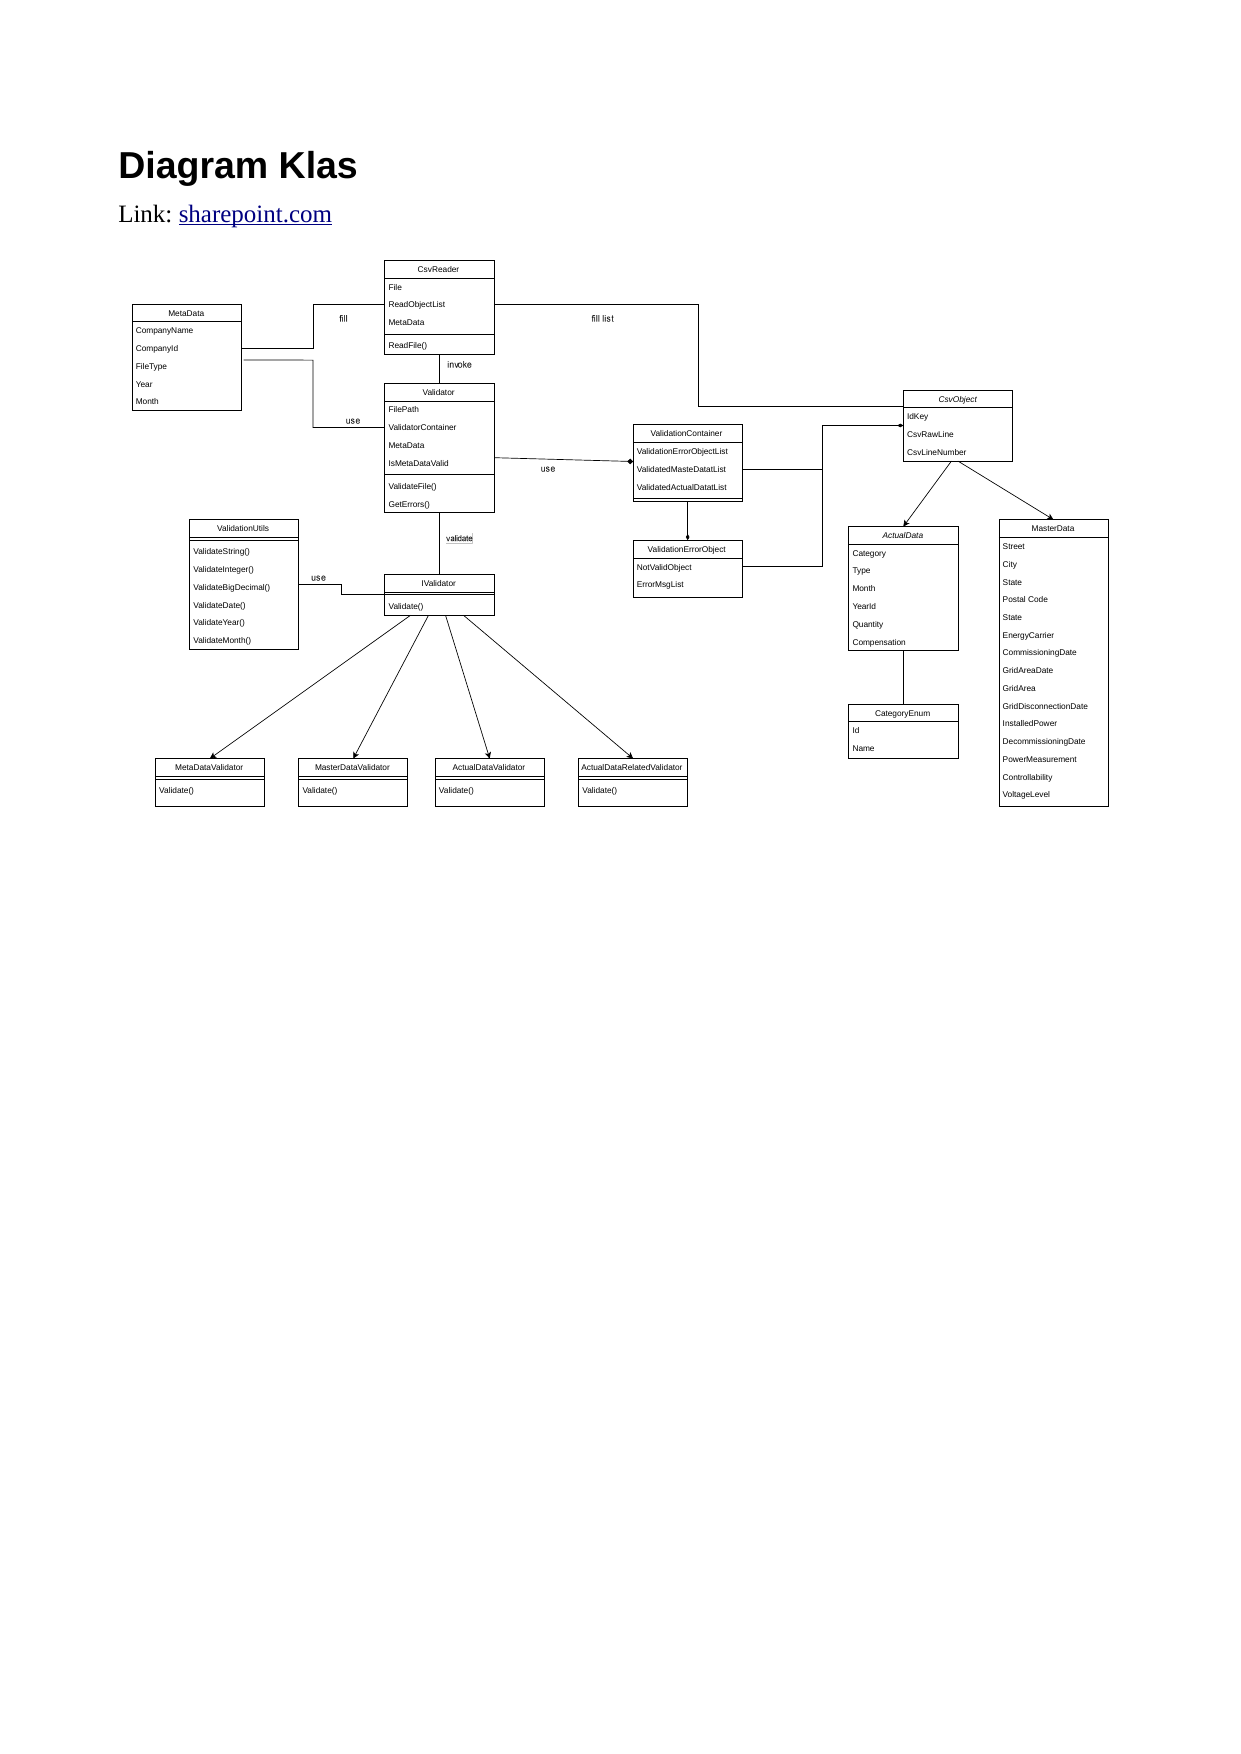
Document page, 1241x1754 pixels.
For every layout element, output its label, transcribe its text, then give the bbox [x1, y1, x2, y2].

subtitle Diagram Klas [118, 143, 1122, 186]
text Link: sharepoint.com [118, 199, 1122, 227]
